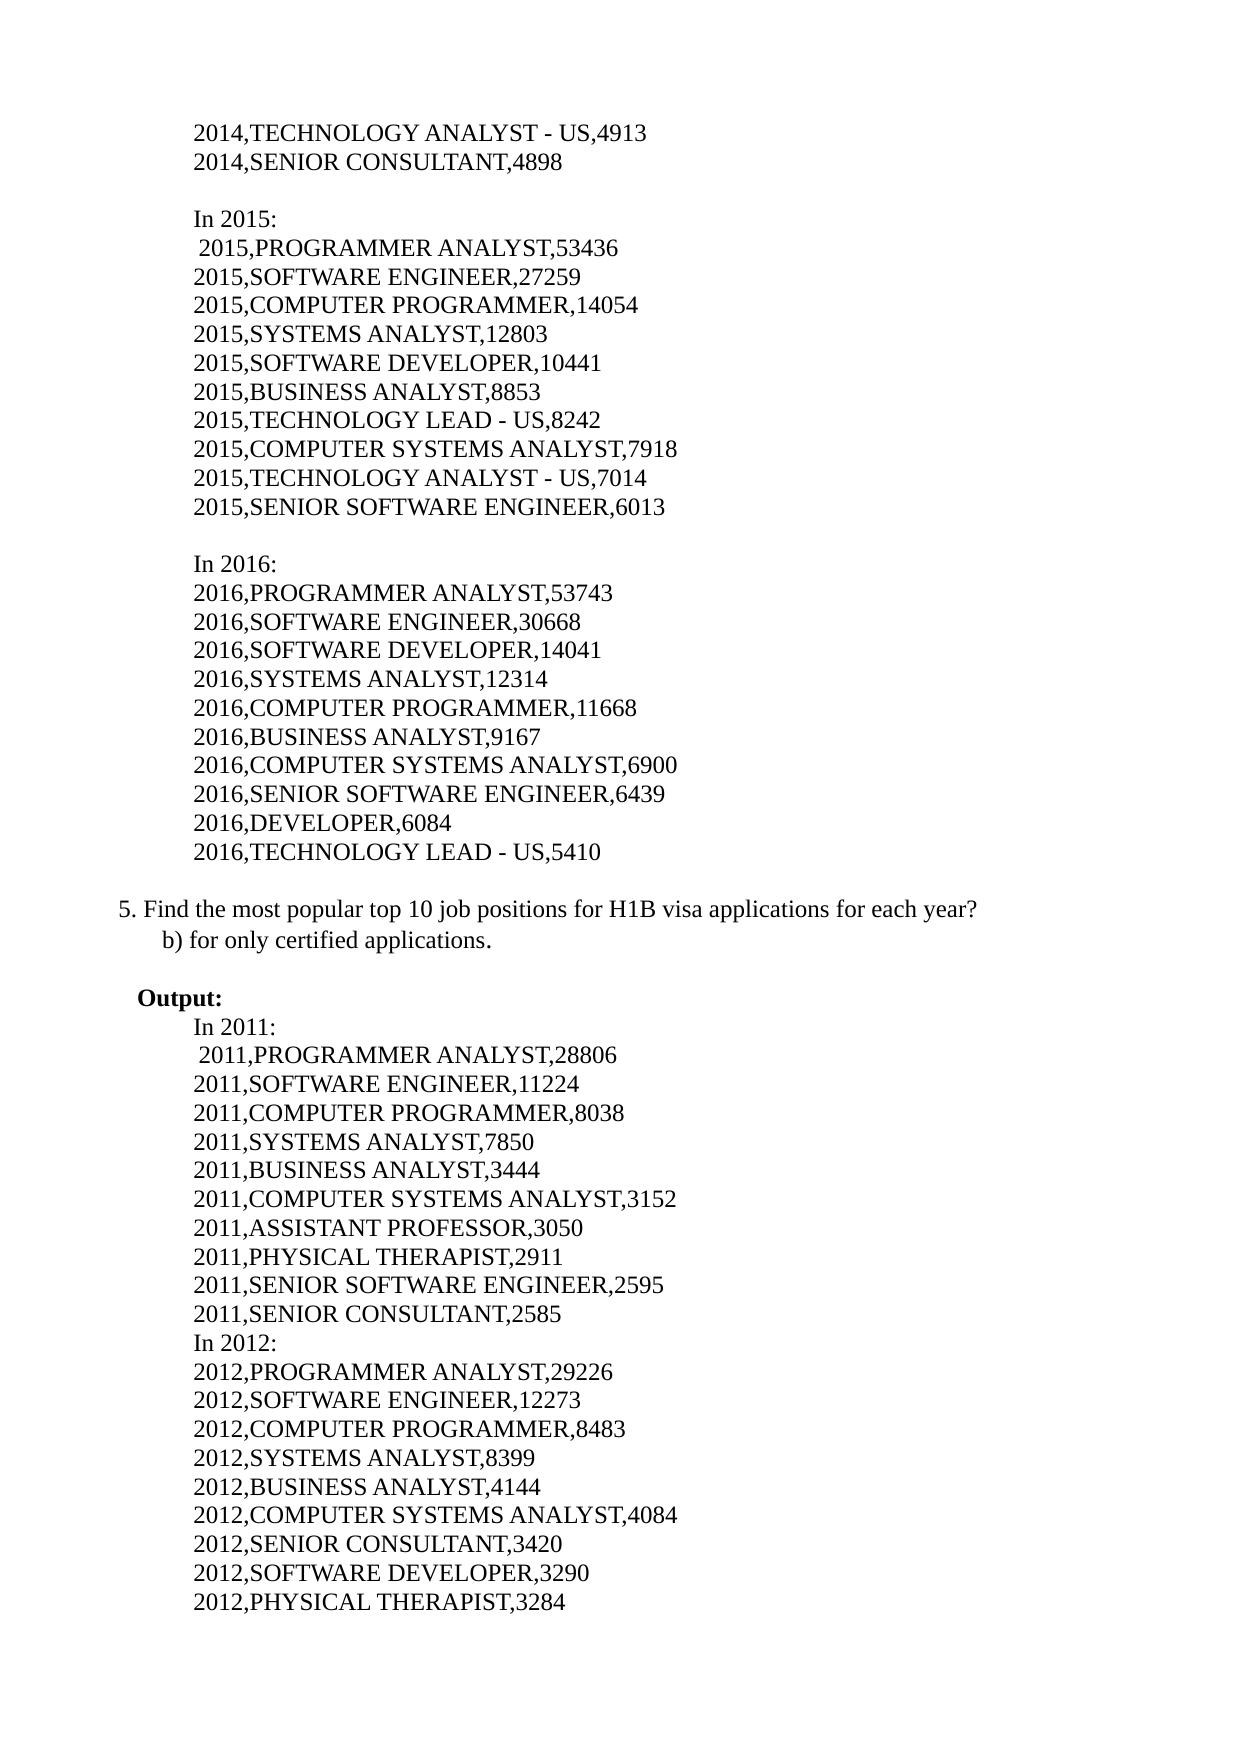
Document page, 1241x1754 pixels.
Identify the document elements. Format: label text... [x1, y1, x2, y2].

text 2014,TECHNOLOGY ANALYST - US,4913 [118, 118, 1122, 147]
text In 2012: [118, 1328, 1122, 1357]
text 2011,SENIOR SOFTWARE ENGINEER,2595 [118, 1271, 1122, 1299]
text 2012,SOFTWARE DEVELOPER,3290 [118, 1558, 1122, 1587]
text 2015,TECHNOLOGY ANALYST - US,7014 [118, 463, 1122, 492]
text 2016,BUSINESS ANALYST,9167 [118, 722, 1122, 751]
text 2012,PROGRAMMER ANALYST,29226 [118, 1357, 1122, 1386]
text 2016,TECHNOLOGY LEAD - US,5410 [118, 837, 1122, 866]
text b) for only certified applications. [118, 923, 1122, 954]
text 2012,PHYSICAL THERAPIST,3284 [118, 1587, 1122, 1616]
text 2011,SOFTWARE ENGINEER,11224 [118, 1069, 1122, 1098]
text 2015,TECHNOLOGY LEAD - US,8242 [118, 406, 1122, 434]
text 2011,BUSINESS ANALYST,3444 [118, 1156, 1122, 1184]
text 2016,SOFTWARE ENGINEER,30668 [118, 607, 1122, 636]
text 2012,SOFTWARE ENGINEER,12273 [118, 1386, 1122, 1414]
text 2012,SYSTEMS ANALYST,8399 [118, 1443, 1122, 1472]
text 2011,SENIOR CONSULTANT,2585 [118, 1299, 1122, 1328]
text 2011,PROGRAMMER ANALYST,28806 [118, 1041, 1122, 1069]
text 2012,COMPUTER PROGRAMMER,8483 [118, 1414, 1122, 1443]
text 2015,PROGRAMMER ANALYST,53436 [118, 233, 1122, 262]
text In 2011: [118, 1012, 1122, 1041]
text 2016,SENIOR SOFTWARE ENGINEER,6439 [118, 779, 1122, 808]
text 2011,PHYSICAL THERAPIST,2911 [118, 1242, 1122, 1271]
text 2016,SYSTEMS ANALYST,12314 [118, 664, 1122, 693]
text 2012,BUSINESS ANALYST,4144 [118, 1472, 1122, 1501]
text 2016,PROGRAMMER ANALYST,53743 [118, 578, 1122, 607]
text 2015,COMPUTER PROGRAMMER,14054 [118, 291, 1122, 319]
text 2016,COMPUTER PROGRAMMER,11668 [118, 693, 1122, 722]
text 2015,BUSINESS ANALYST,8853 [118, 377, 1122, 406]
text In 2016: [118, 549, 1122, 578]
text 2016,DEVELOPER,6084 [118, 808, 1122, 837]
text 5. Find the most popular top 10 job positions for H1B visa applications for each year? [118, 894, 1122, 923]
text 2015,SYSTEMS ANALYST,12803 [118, 319, 1122, 348]
text Output: [118, 983, 1122, 1012]
text 2015,SOFTWARE DEVELOPER,10441 [118, 348, 1122, 377]
text 2015,SENIOR SOFTWARE ENGINEER,6013 [118, 492, 1122, 521]
text 2016,COMPUTER SYSTEMS ANALYST,6900 [118, 751, 1122, 779]
text 2011,ASSISTANT PROFESSOR,3050 [118, 1213, 1122, 1242]
text 2014,SENIOR CONSULTANT,4898 [118, 147, 1122, 176]
text 2015,SOFTWARE ENGINEER,27259 [118, 262, 1122, 291]
text 2011,COMPUTER PROGRAMMER,8038 [118, 1098, 1122, 1127]
text 2012,SENIOR CONSULTANT,3420 [118, 1529, 1122, 1558]
text 2011,SYSTEMS ANALYST,7850 [118, 1127, 1122, 1156]
text 2016,SOFTWARE DEVELOPER,14041 [118, 636, 1122, 664]
text 2011,COMPUTER SYSTEMS ANALYST,3152 [118, 1184, 1122, 1213]
text In 2015: [118, 204, 1122, 233]
text 2012,COMPUTER SYSTEMS ANALYST,4084 [118, 1501, 1122, 1529]
text 2015,COMPUTER SYSTEMS ANALYST,7918 [118, 434, 1122, 463]
